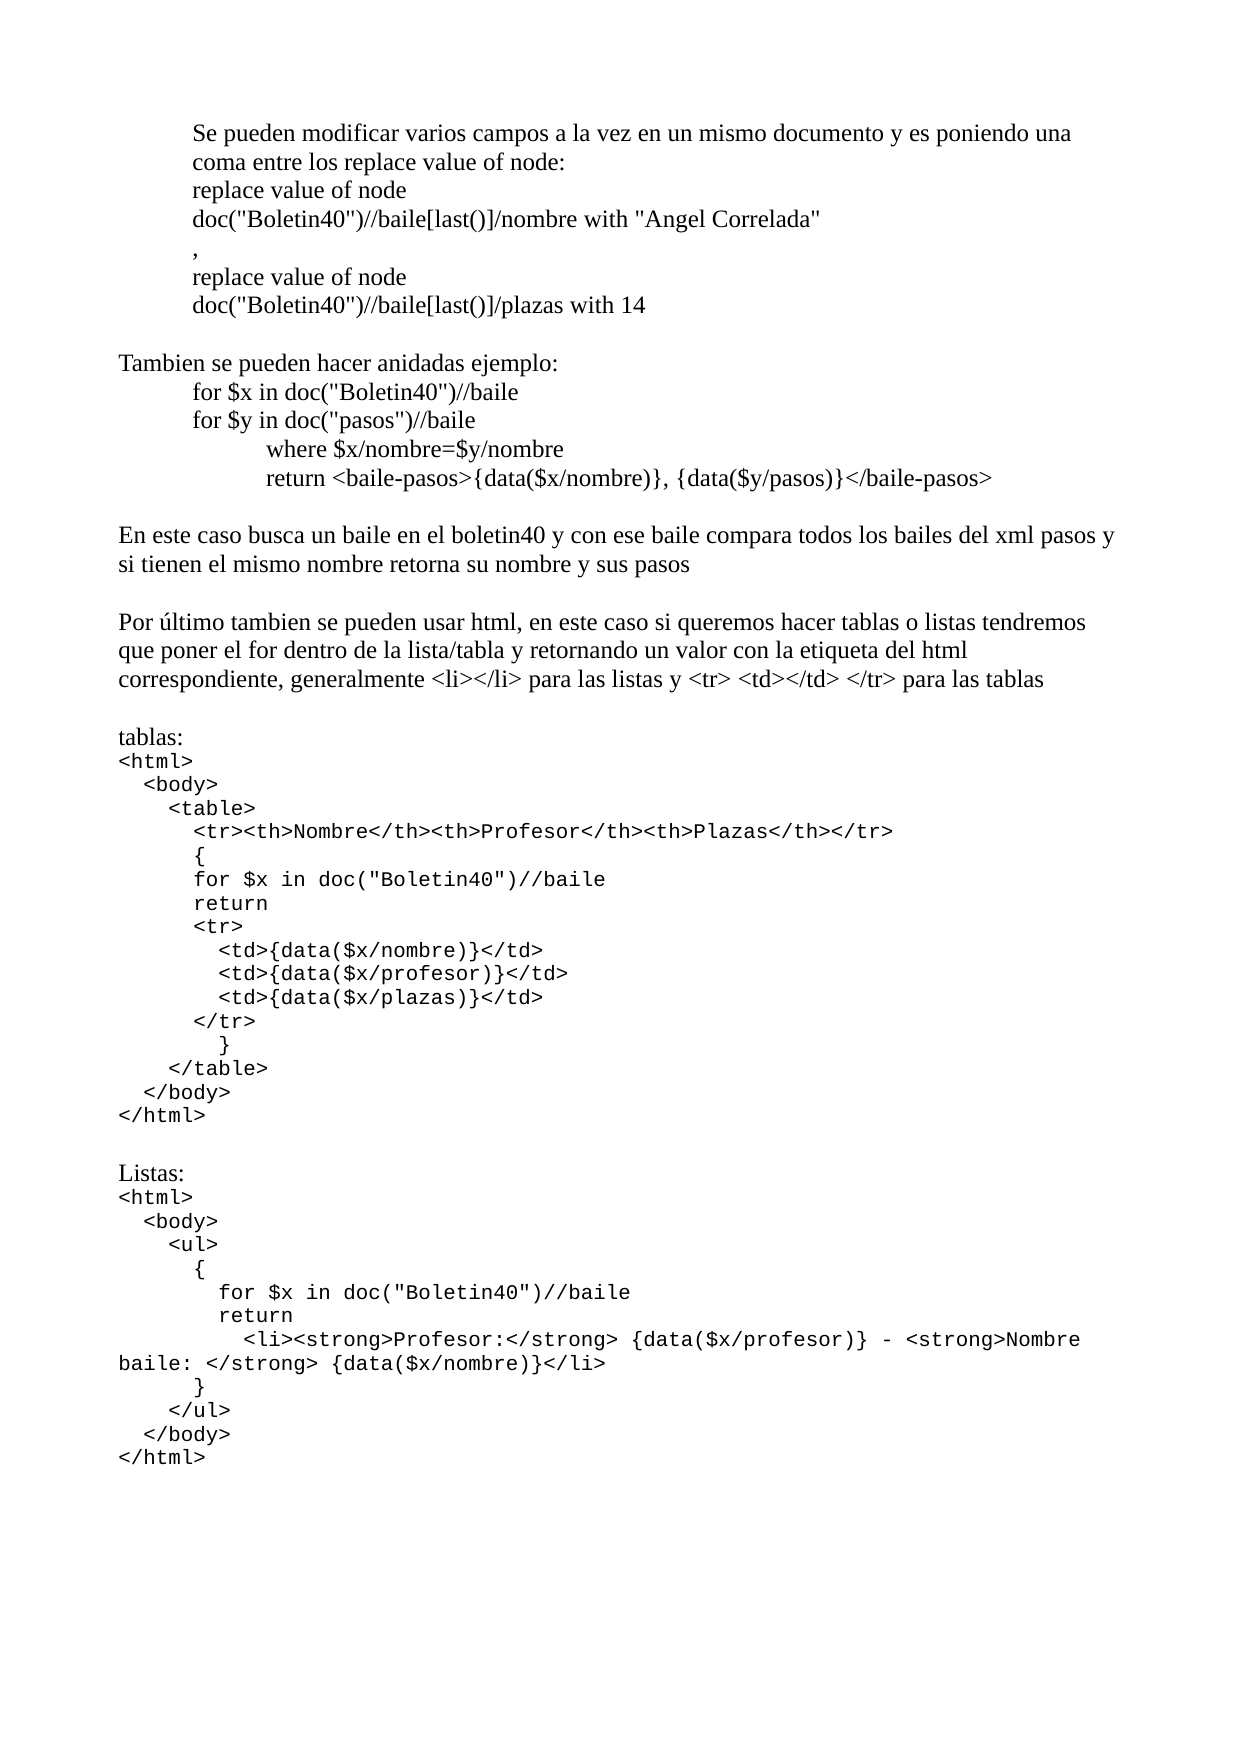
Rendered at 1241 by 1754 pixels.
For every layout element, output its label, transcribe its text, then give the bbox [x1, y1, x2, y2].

text doc("Boletin40")//baile[last()]/nombre with "Angel Correlada" [118, 204, 1122, 233]
text for $x in doc("Boletin40")//baile [118, 869, 1122, 892]
text <li><strong>Profesor:</strong> {data($x/profesor)} - <strong>Nombre baile: </strong> {data($x/nombre)}</li> [118, 1329, 1122, 1376]
text tablas: [118, 722, 1122, 751]
text Listas: [118, 1158, 1122, 1187]
text } [118, 1376, 1122, 1400]
text En este caso busca un baile en el boletin40 y con ese baile compara todos los bailes del xml pasos y si tienen el mismo nombre retorna su nombre y sus pasos [118, 521, 1122, 578]
text </html> [118, 1105, 1122, 1129]
text { [118, 1258, 1122, 1282]
text <body> [118, 1211, 1122, 1234]
text Por último tambien se pueden usar html, en este caso si queremos hacer tablas o listas tendremos que poner el for dentro de la lista/tabla y retornando un valor con la etiqueta del html correspondiente, generalmente <li></li> para las listas y <tr> <td></td> </tr> para las tablas [118, 607, 1122, 693]
text return <baile-pasos>{data($x/nombre)}, {data($y/pasos)}</baile-pasos> [118, 463, 1122, 492]
text </body> [118, 1082, 1122, 1105]
text <html> [118, 1187, 1122, 1211]
text <ul> [118, 1234, 1122, 1258]
text replace value of node [118, 176, 1122, 204]
text for $x in doc("Boletin40")//baile [118, 377, 1122, 406]
text for $x in doc("Boletin40")//baile [118, 1282, 1122, 1305]
text </ul> [118, 1400, 1122, 1424]
text <html> [118, 751, 1122, 774]
text </tr> [118, 1011, 1122, 1034]
text Se pueden modificar varios campos a la vez en un mismo documento y es poniendo una coma entre los replace value of node: [118, 118, 1122, 176]
text <body> [118, 774, 1122, 798]
text { [118, 845, 1122, 869]
text , [118, 233, 1122, 262]
text <td>{data($x/plazas)}</td> [118, 987, 1122, 1011]
text <td>{data($x/profesor)}</td> [118, 963, 1122, 987]
text <table> [118, 798, 1122, 822]
text <tr><th>Nombre</th><th>Profesor</th><th>Plazas</th></tr> [118, 822, 1122, 845]
text <tr> [118, 916, 1122, 940]
text return [118, 892, 1122, 916]
text </table> [118, 1058, 1122, 1082]
text for $y in doc("pasos")//baile [118, 406, 1122, 434]
text doc("Boletin40")//baile[last()]/plazas with 14 [118, 291, 1122, 319]
text return [118, 1305, 1122, 1329]
text </html> [118, 1447, 1122, 1471]
text where $x/nombre=$y/nombre [118, 434, 1122, 463]
text replace value of node [118, 262, 1122, 291]
text Tambien se pueden hacer anidadas ejemplo: [118, 348, 1122, 377]
text } [118, 1034, 1122, 1058]
text </body> [118, 1424, 1122, 1447]
text <td>{data($x/nombre)}</td> [118, 940, 1122, 963]
